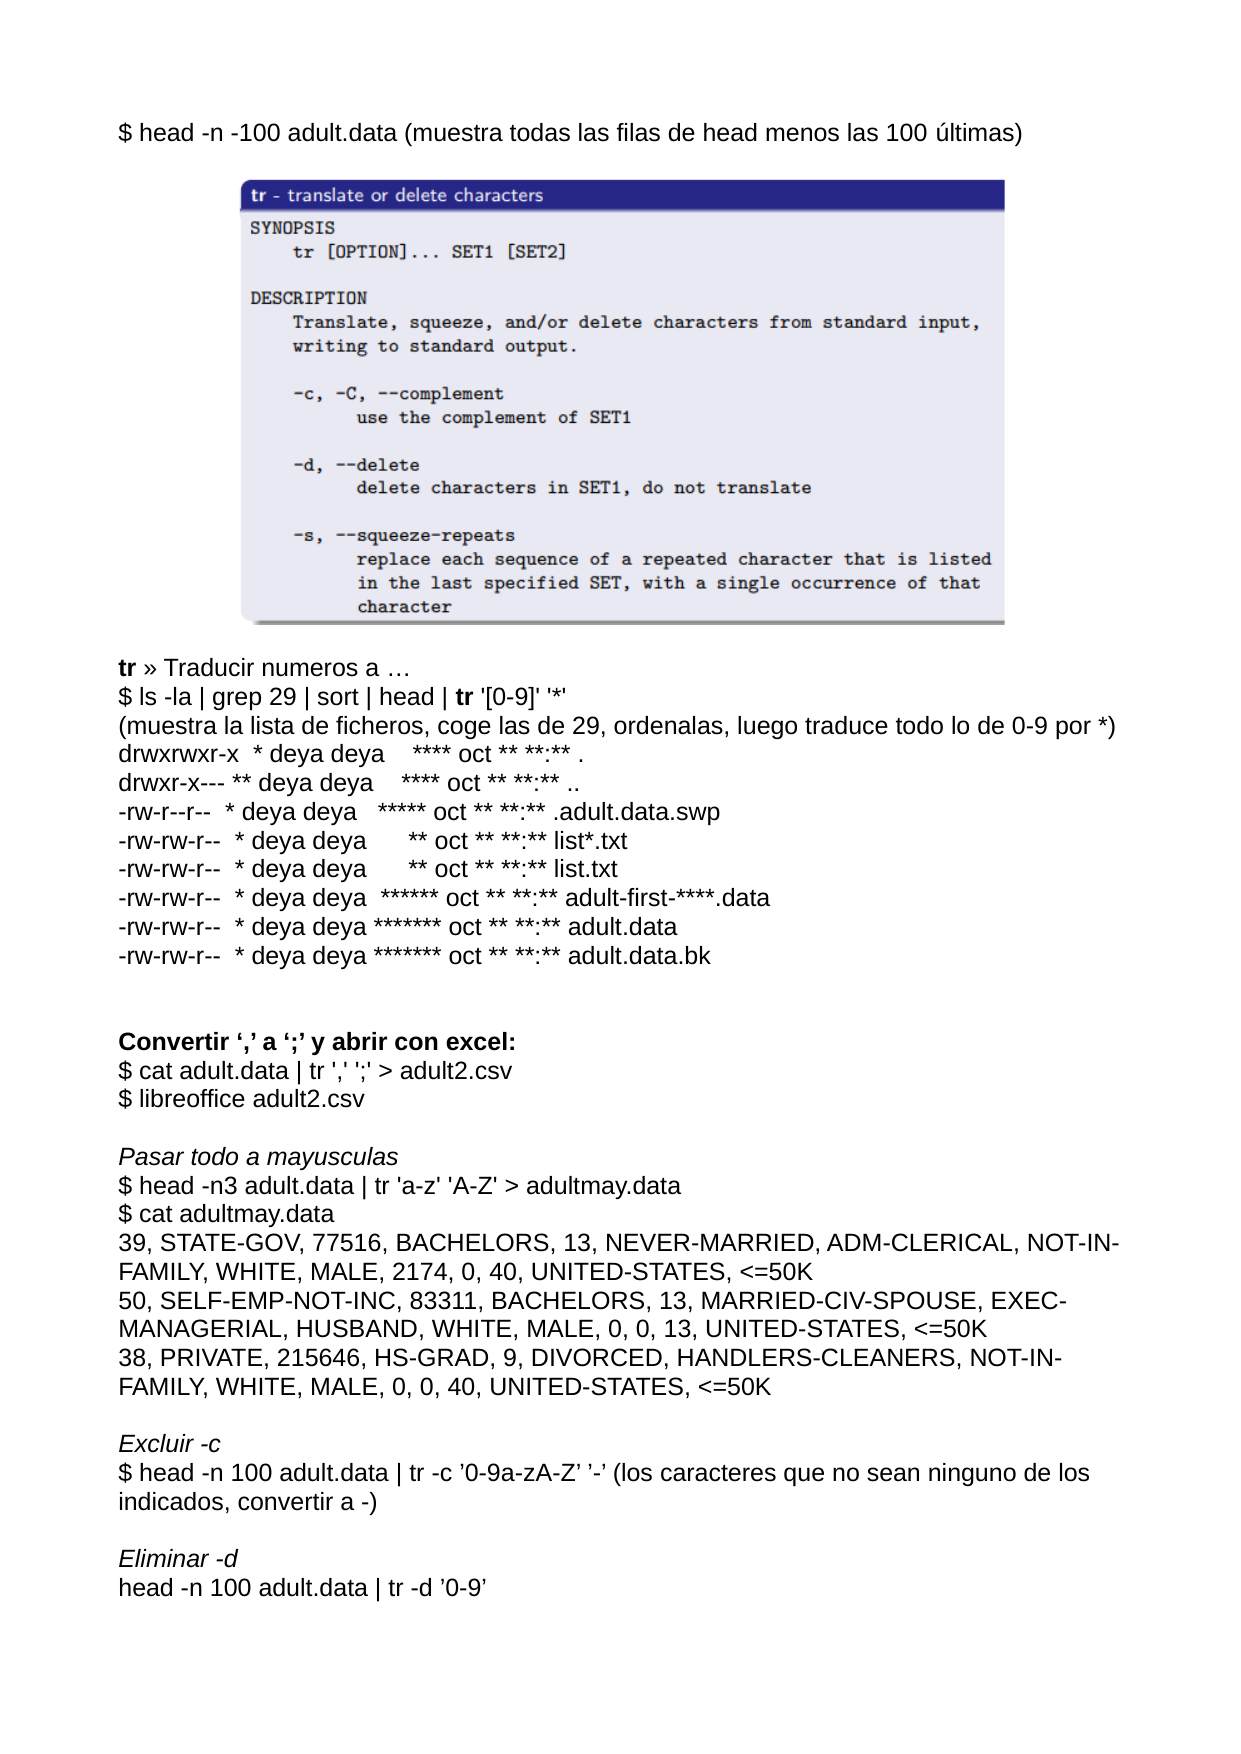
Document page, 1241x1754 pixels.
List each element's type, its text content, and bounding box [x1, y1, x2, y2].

text drwxr-x--- ** deya deya **** oct ** **:** .. [118, 768, 1122, 797]
text Convertir ‘,’ a ‘;’ y abrir con excel: [118, 1027, 1122, 1056]
text -rw-rw-r-- * deya deya ******* oct ** **:** adult.data [118, 912, 1122, 941]
text 38, PRIVATE, 215646, HS-GRAD, 9, DIVORCED, HANDLERS-CLEANERS, NOT-IN-FAMILY, WHITE, MALE, 0, 0, 40, UNITED-STATES, <=50K [118, 1343, 1122, 1401]
text -rw-rw-r-- * deya deya ******* oct ** **:** adult.data.bk [118, 941, 1122, 969]
text $ head -n -100 adult.data (muestra todas las filas de head menos las 100 últimas) [118, 118, 1122, 147]
text 50, SELF-EMP-NOT-INC, 83311, BACHELORS, 13, MARRIED-CIV-SPOUSE, EXEC-MANAGERIAL, HUSBAND, WHITE, MALE, 0, 0, 13, UNITED-STATES, <=50K [118, 1286, 1122, 1343]
text -rw-r--r-- * deya deya ***** oct ** **:** .adult.data.swp [118, 797, 1122, 826]
text $ head -n3 adult.data | tr 'a-z' 'A-Z' > adultmay.data [118, 1171, 1122, 1199]
text Eliminar -d [118, 1544, 1122, 1573]
text $ cat adultmay.data [118, 1199, 1122, 1228]
text -rw-rw-r-- * deya deya ****** oct ** **:** adult-first-****.data [118, 883, 1122, 912]
text Excluir -c [118, 1429, 1122, 1458]
text -rw-rw-r-- * deya deya ** oct ** **:** list.txt [118, 854, 1122, 883]
text drwxrwxr-x * deya deya **** oct ** **:** . [118, 739, 1122, 768]
text $ head -n 100 adult.data | tr -c ’0-9a-zA-Z’ ’-’ (los caracteres que no sean ninguno de los indicados, convertir a -) [118, 1458, 1122, 1516]
text $ libreoffice adult2.csv [118, 1084, 1122, 1113]
text 39, STATE-GOV, 77516, BACHELORS, 13, NEVER-MARRIED, ADM-CLERICAL, NOT-IN-FAMILY, WHITE, MALE, 2174, 0, 40, UNITED-STATES, <=50K [118, 1228, 1122, 1286]
text (muestra la lista de ficheros, coge las de 29, ordenalas, luego traduce todo lo de 0-9 por *) [118, 711, 1122, 739]
text head -n 100 adult.data | tr -d ’0-9’ [118, 1573, 1122, 1602]
text -rw-rw-r-- * deya deya ** oct ** **:** list*.txt [118, 826, 1122, 854]
text $ cat adult.data | tr ',' ';' > adult2.csv [118, 1056, 1122, 1084]
text Pasar todo a mayusculas [118, 1142, 1122, 1171]
text tr » Traducir numeros a … [118, 653, 1122, 682]
text $ ls -la | grep 29 | sort | head | tr '[0-9]' '*' [118, 682, 1122, 711]
picture [235, 175, 1005, 625]
